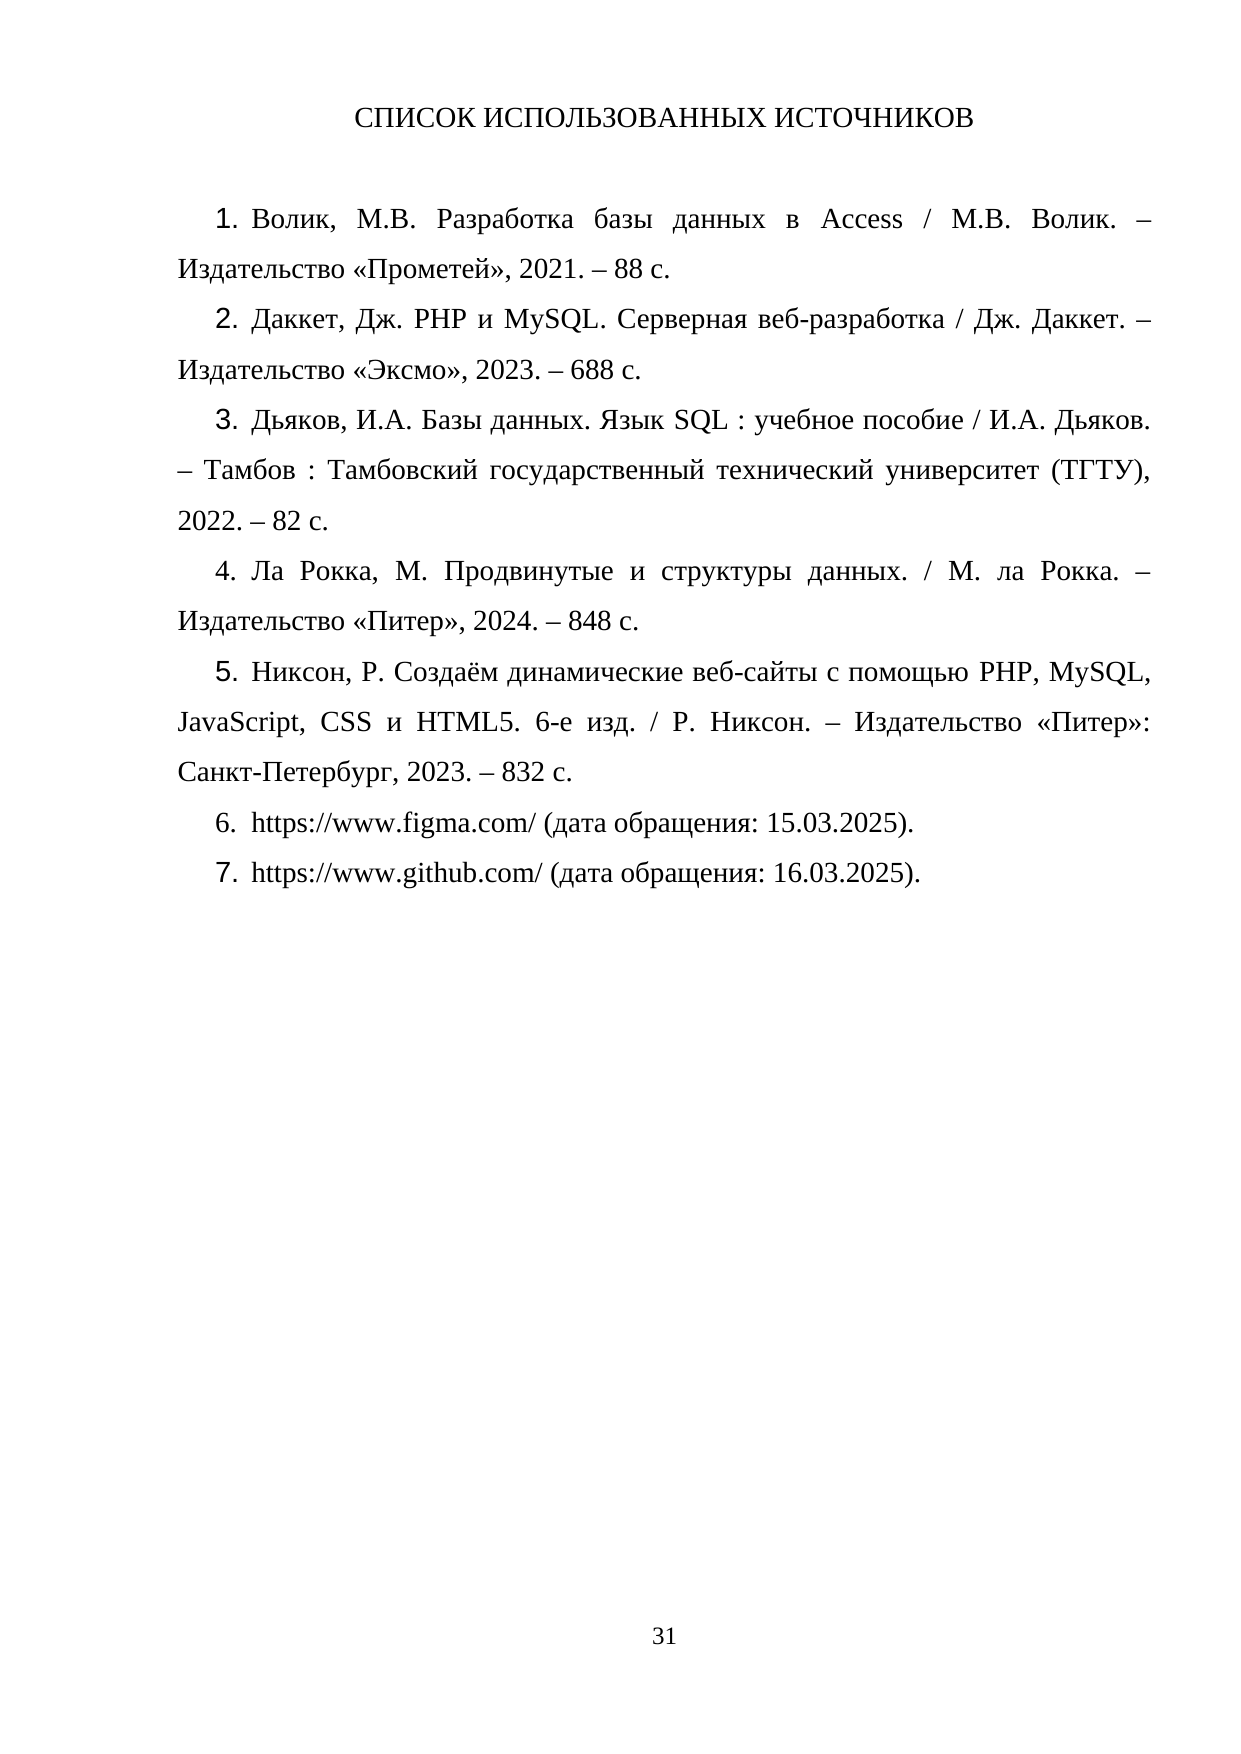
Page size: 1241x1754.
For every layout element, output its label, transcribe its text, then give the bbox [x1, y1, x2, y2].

list https://www.figma.com/ (дата обращения: 15.03.2025). [177, 805, 1152, 838]
list https://www.github.com/ (дата обращения: 16.03.2025). [177, 855, 1152, 889]
list Волик, М.В. Разработка базы данных в Access / М.В. Волик. – Издательство «Прометей», 2021. – 88 с. [177, 201, 1152, 284]
list Ла Рокка, М. Продвинутые и структуры данных. / М. ла Рокка. – Издательство «Питер», 2024. – 848 с. [177, 553, 1152, 637]
list Никсон, Р. Создаём динамические веб-сайты с помощью PHP, MySQL, JavaScript, CSS и HTML5. 6-е изд. / Р. Никсон. – Издательство «Питер»: Санкт-Петербург, 2023. – 832 с. [177, 654, 1152, 788]
list Даккет, Дж. PHP и MySQL. Серверная веб-разработка / Дж. Даккет. – Издательство «Эксмо», 2023. – 688 с. [177, 301, 1152, 385]
subtitle СПИСОК ИСПОЛЬЗОВАННЫХ ИСТОЧНИКОВ [177, 100, 1152, 133]
list Дьяков, И.А. Базы данных. Язык SQL : учебное пособие / И.А. Дьяков. – Тамбов : Тамбовский государственный технический университет (ТГТУ), 2022. – 82 с. [177, 402, 1152, 536]
